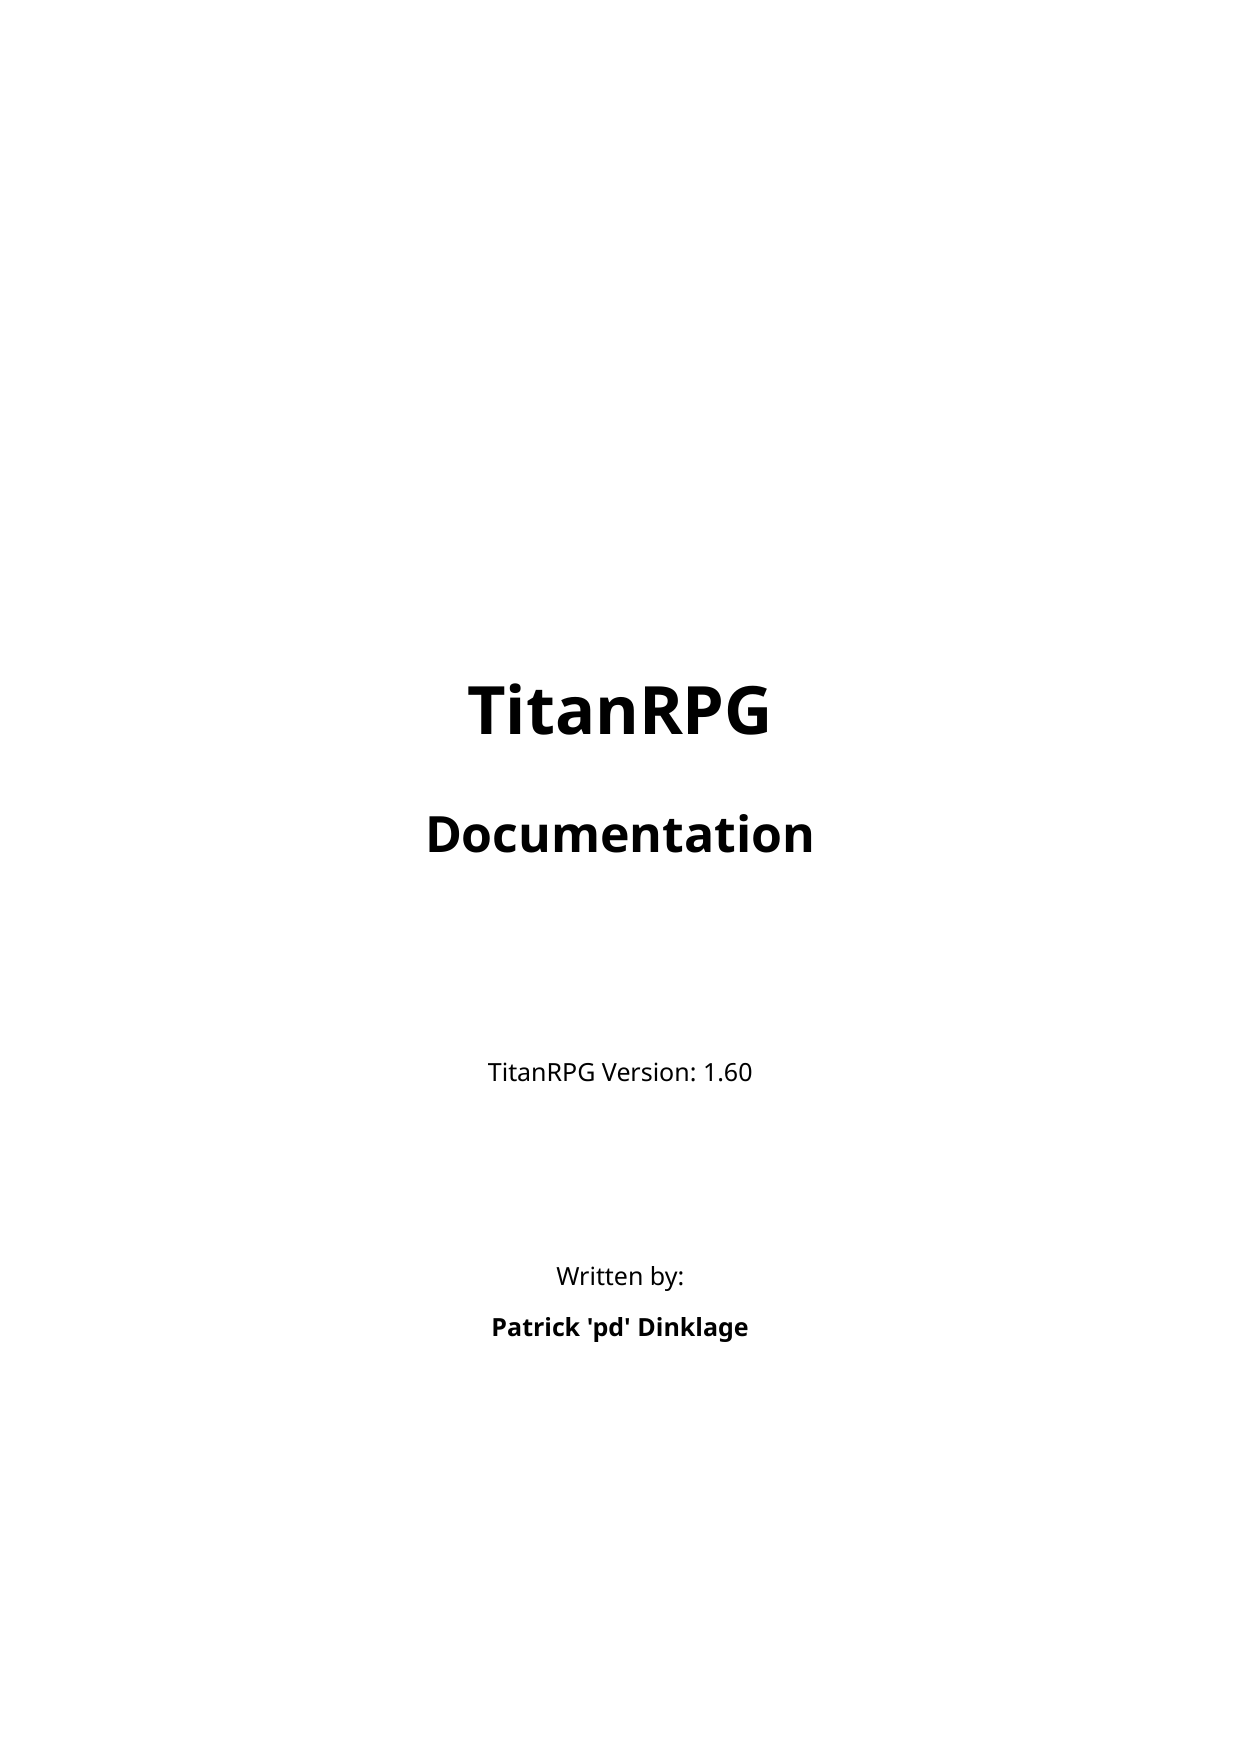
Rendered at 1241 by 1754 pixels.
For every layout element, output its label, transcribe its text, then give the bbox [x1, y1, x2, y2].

text Patrick 'pd' Dinklage [118, 1310, 1122, 1344]
text TitanRPG Version: 1.60 [118, 1055, 1122, 1089]
text Written by: [118, 1259, 1122, 1293]
text TitanRPG [118, 663, 1122, 754]
text Documentation [118, 799, 1122, 867]
